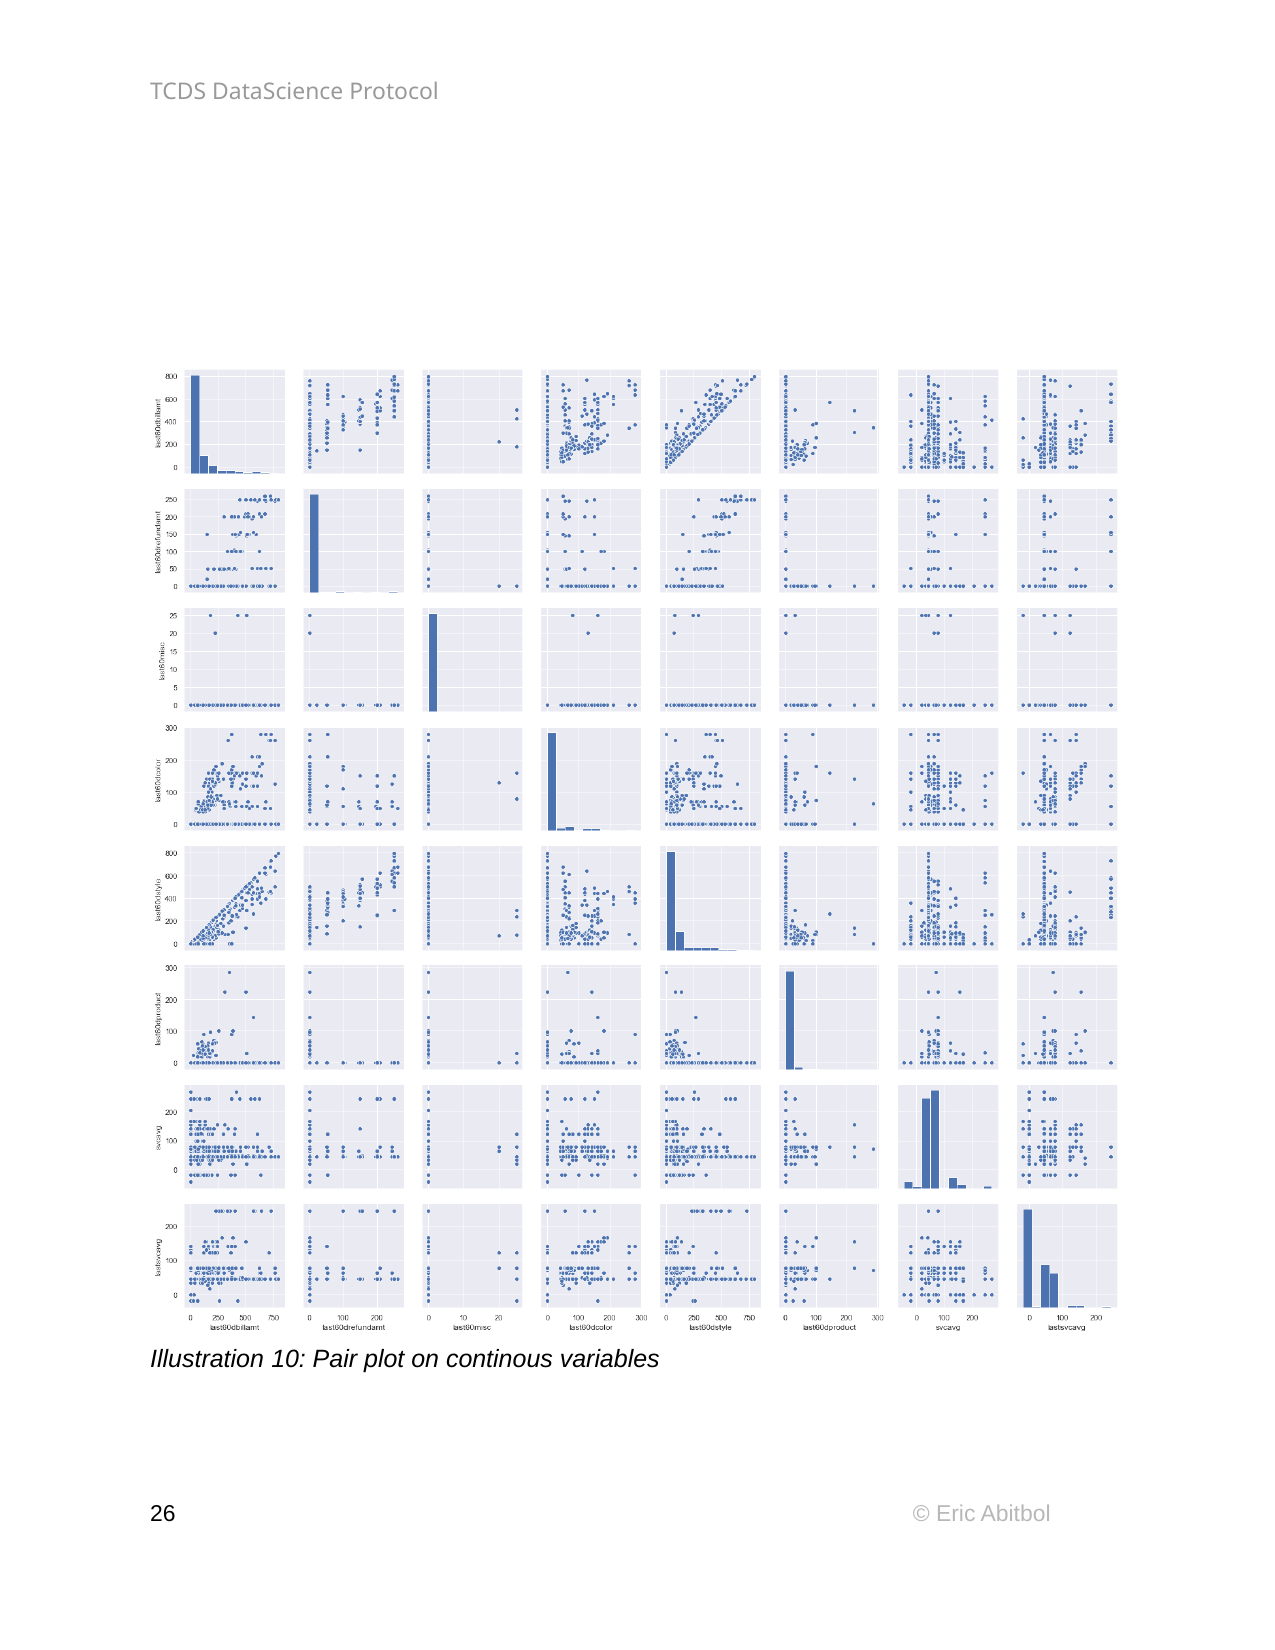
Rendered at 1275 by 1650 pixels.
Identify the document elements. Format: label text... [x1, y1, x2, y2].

picture [150, 361, 1125, 1335]
text Illustration 10: Pair plot on continous variables [150, 1335, 1125, 1373]
